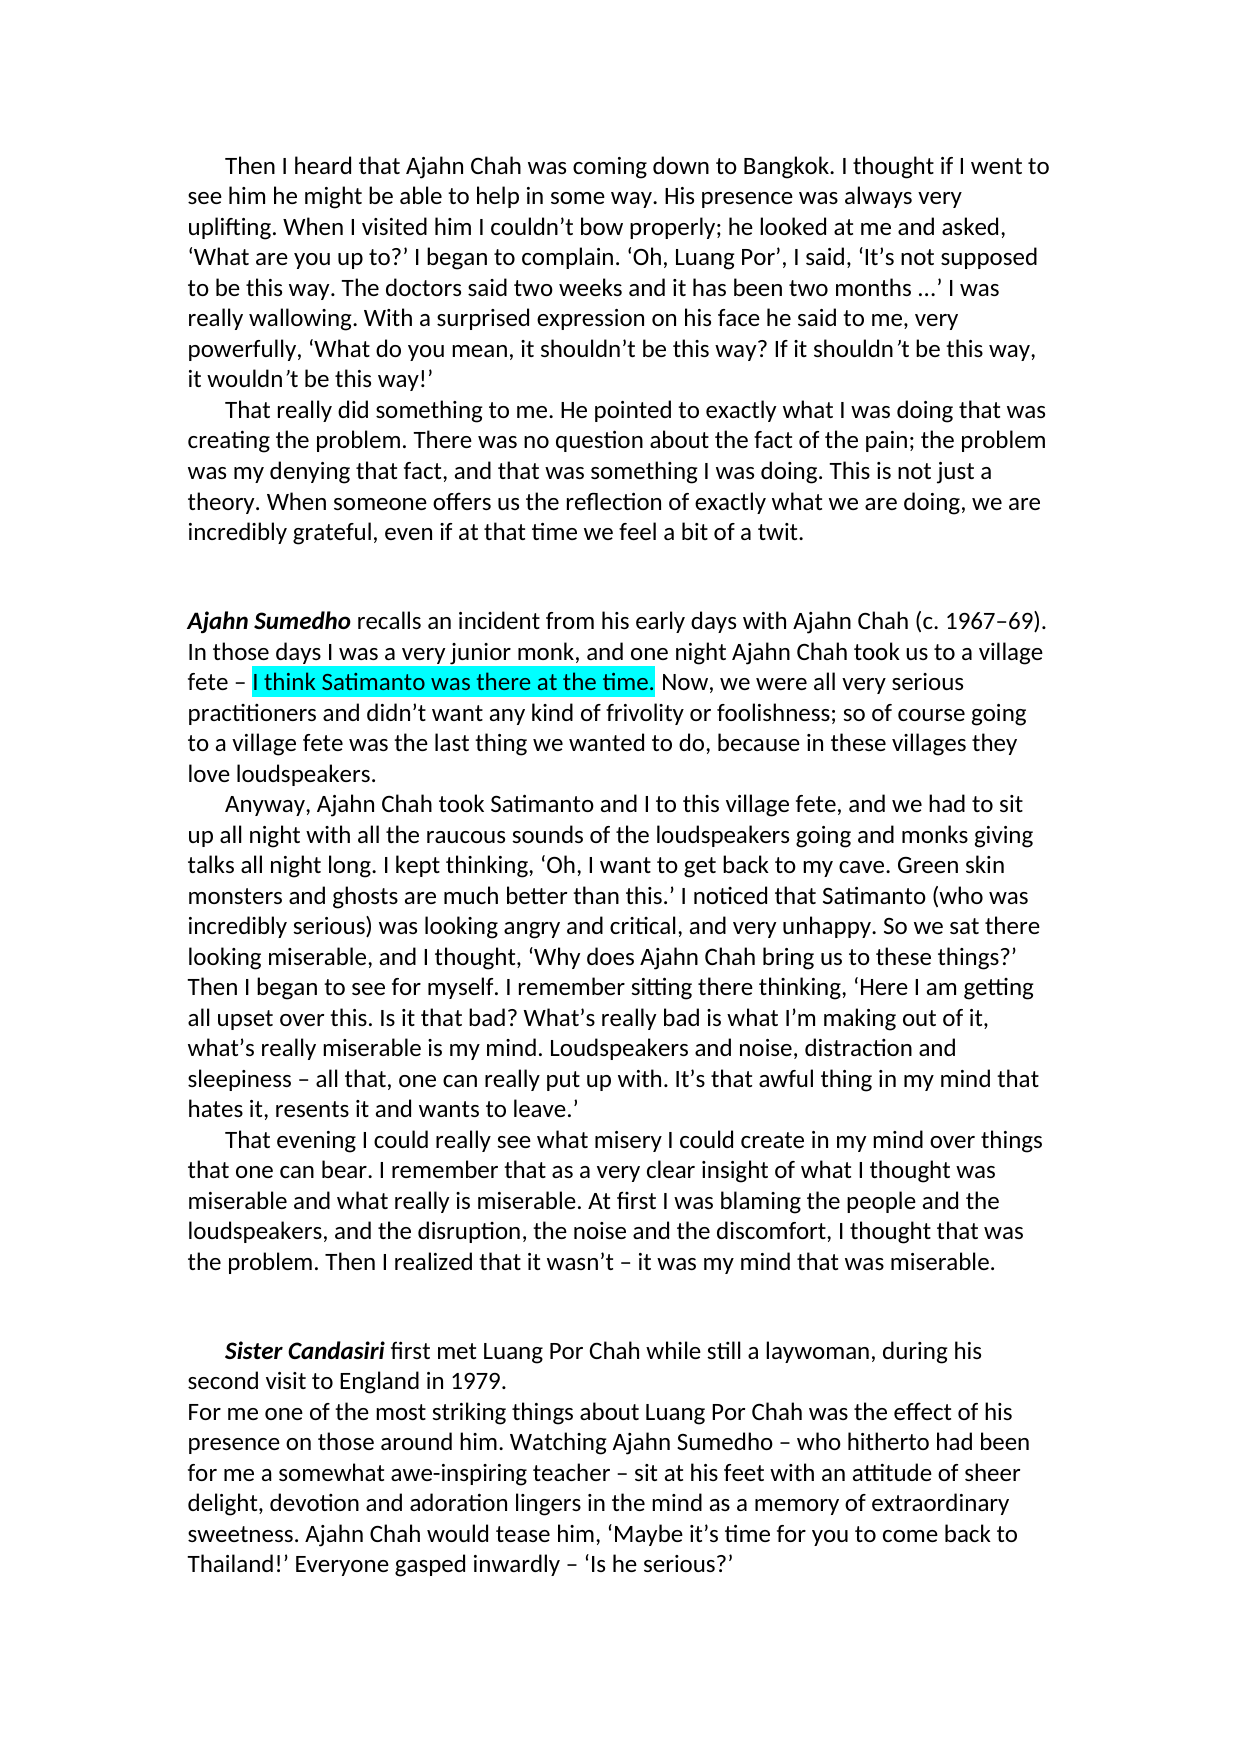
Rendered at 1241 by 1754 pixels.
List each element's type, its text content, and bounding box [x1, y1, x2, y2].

text Then I heard that Ajahn Chah was coming down to Bangkok. I thought if I went to see him he might be able to help in some way. His presence was always very uplifting. When I visited him I couldn’t bow properly; he looked at me and asked, ‘What are you up to?’ I began to complain. ‘Oh, Luang Por’, I said, ‘It’s not supposed to be this way. The doctors said two weeks and it has been two months ...’ I was really wallowing. With a surprised expression on his face he said to me, very powerfully, ‘What do you mean, it shouldn’t be this way? If it shouldn’t be this way, it wouldn’t be this way!’ [187, 150, 1053, 394]
text Ajahn Sumedho recalls an incident from his early days with Ajahn Chah (c. 1967–69). [187, 605, 1053, 636]
text That really did something to me. He pointed to exactly what I was doing that was creating the problem. There was no question about the fact of the pain; the problem was my denying that fact, and that was something I was doing. This is not just a theory. When someone offers us the reflection of exactly what we are doing, we are incredibly grateful, even if at that time we feel a bit of a twit. [187, 394, 1053, 547]
text Sister Candasiri first met Luang Por Chah while still a laywoman, during his second visit to England in 1979. [187, 1335, 1053, 1396]
text That evening I could really see what misery I could create in my mind over things that one can bear. I remember that as a very clear insight of what I thought was miserable and what really is miserable. At first I was blaming the people and the loudspeakers, and the disruption, the noise and the discomfort, I thought that was the problem. Then I realized that it wasn’t – it was my mind that was miserable. [187, 1124, 1053, 1277]
text In those days I was a very junior monk, and one night Ajahn Chah took us to a village fete – I think Satimanto was there at the time. Now, we were all very serious practitioners and didn’t want any kind of frivolity or foolishness; so of course going to a village fete was the last thing we wanted to do, because in these villages they love loudspeakers. [187, 636, 1053, 788]
text Anyway, Ajahn Chah took Satimanto and I to this village fete, and we had to sit up all night with all the raucous sounds of the loudspeakers going and monks giving talks all night long. I kept thinking, ‘Oh, I want to get back to my cave. Green skin monsters and ghosts are much better than this.’ I noticed that Satimanto (who was incredibly serious) was looking angry and critical, and very unhappy. So we sat there looking miserable, and I thought, ‘Why does Ajahn Chah bring us to these things?’ Then I began to see for myself. I remember sitting there thinking, ‘Here I am getting all upset over this. Is it that bad? What’s really bad is what I’m making out of it, what’s really miserable is my mind. Loudspeakers and noise, distraction and sleepiness – all that, one can really put up with. It’s that awful thing in my mind that hates it, resents it and wants to leave.’ [187, 788, 1053, 1124]
text For me one of the most striking things about Luang Por Chah was the effect of his presence on those around him. Watching Ajahn Sumedho – who hitherto had been for me a somewhat awe-inspiring teacher – sit at his feet with an attitude of sheer delight, devotion and adoration lingers in the mind as a memory of extraordinary sweetness. Ajahn Chah would tease him, ‘Maybe it’s time for you to come back to Thailand!’ Everyone gasped inwardly – ‘Is he serious?’ [187, 1396, 1053, 1579]
